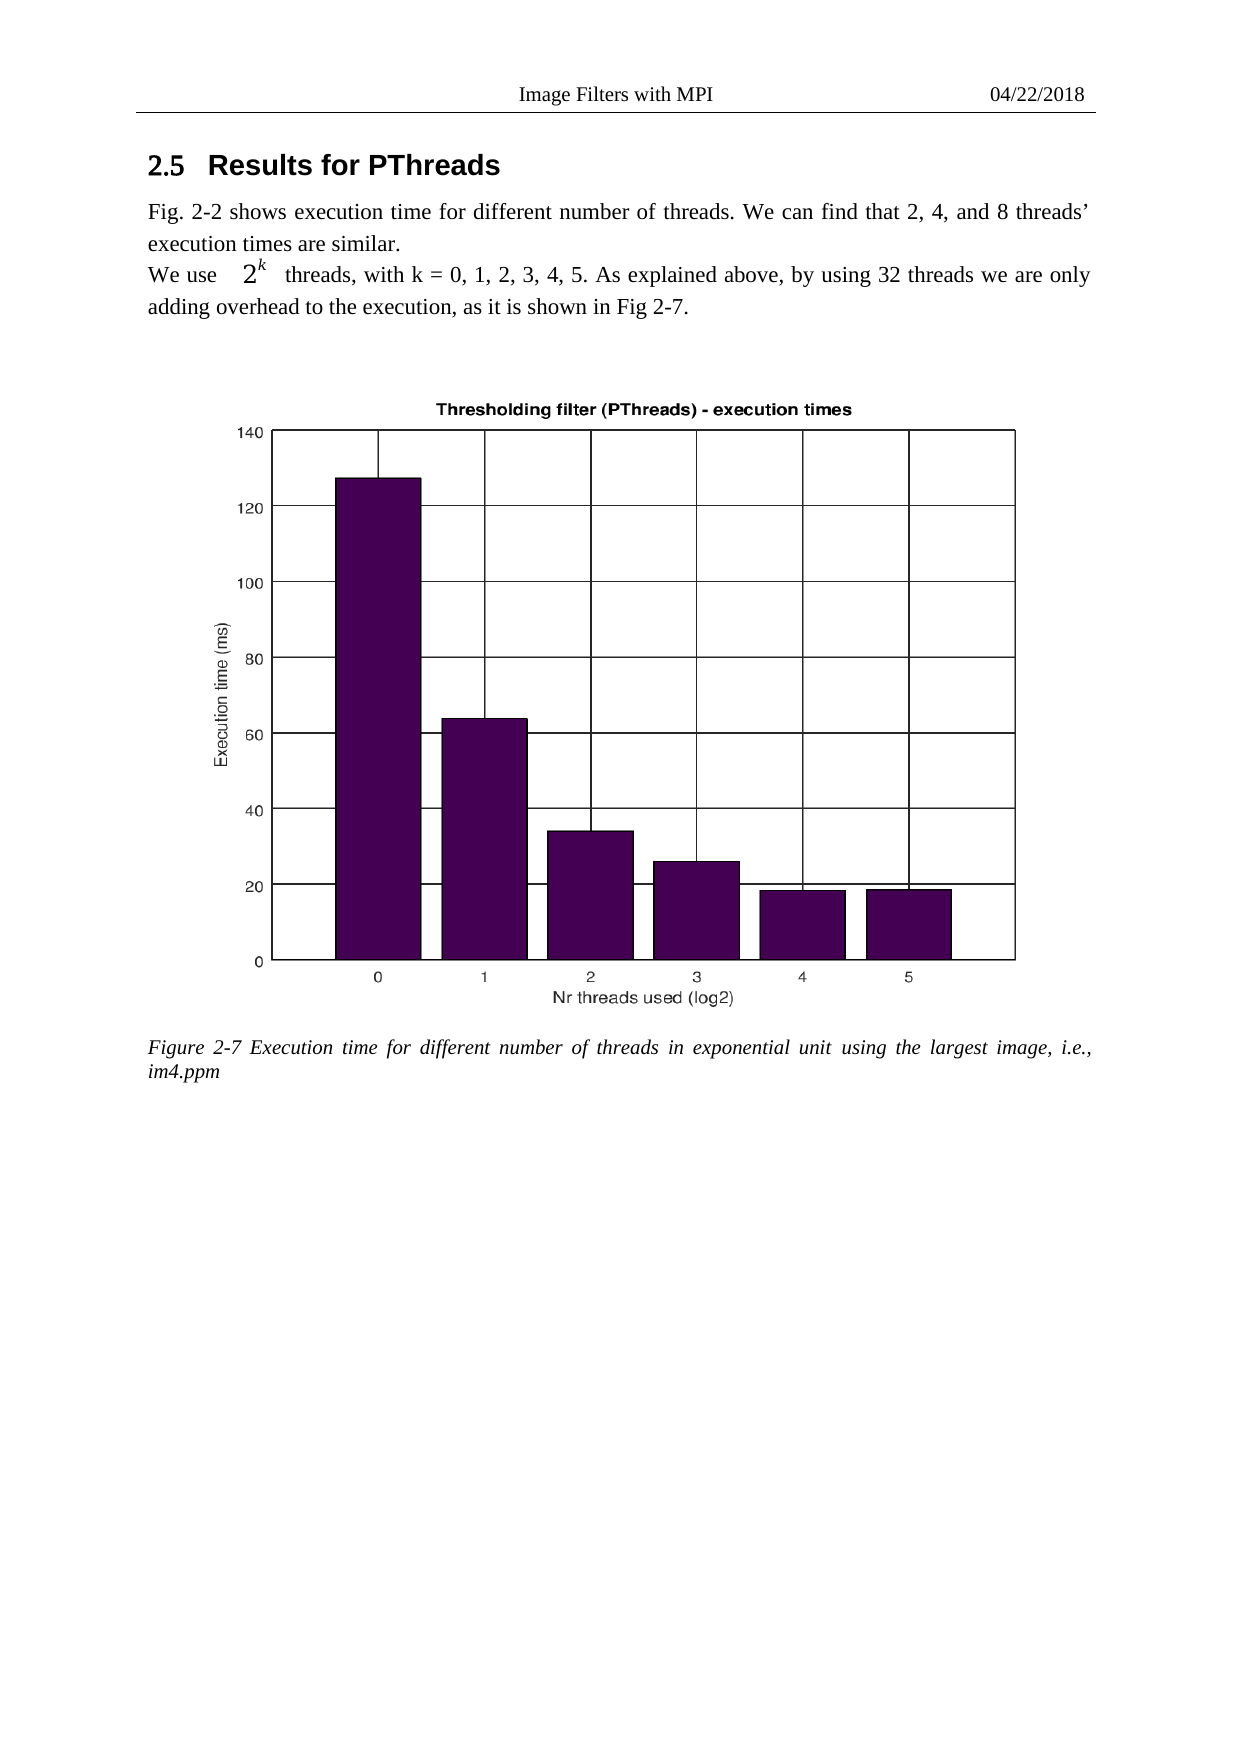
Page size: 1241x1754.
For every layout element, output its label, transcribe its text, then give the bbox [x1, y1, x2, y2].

subtitle Results for PThreads [148, 148, 1093, 181]
text We use threads, with k = 0, 1, 2, 3, 4, 5. As explained above, by using 32 threads we are only adding overhead to the execution, as it is shown in Fig 2-7. [148, 257, 1093, 321]
text Figure 2‑7 Execution time for different number of threads in exponential unit using the largest image, i.e., im4.ppm [148, 1035, 1093, 1083]
text Fig. 2-2 shows execution time for different number of threads. We can find that 2, 4, and 8 threads’ execution times are similar. [148, 194, 1093, 257]
picture [147, 381, 1105, 1031]
